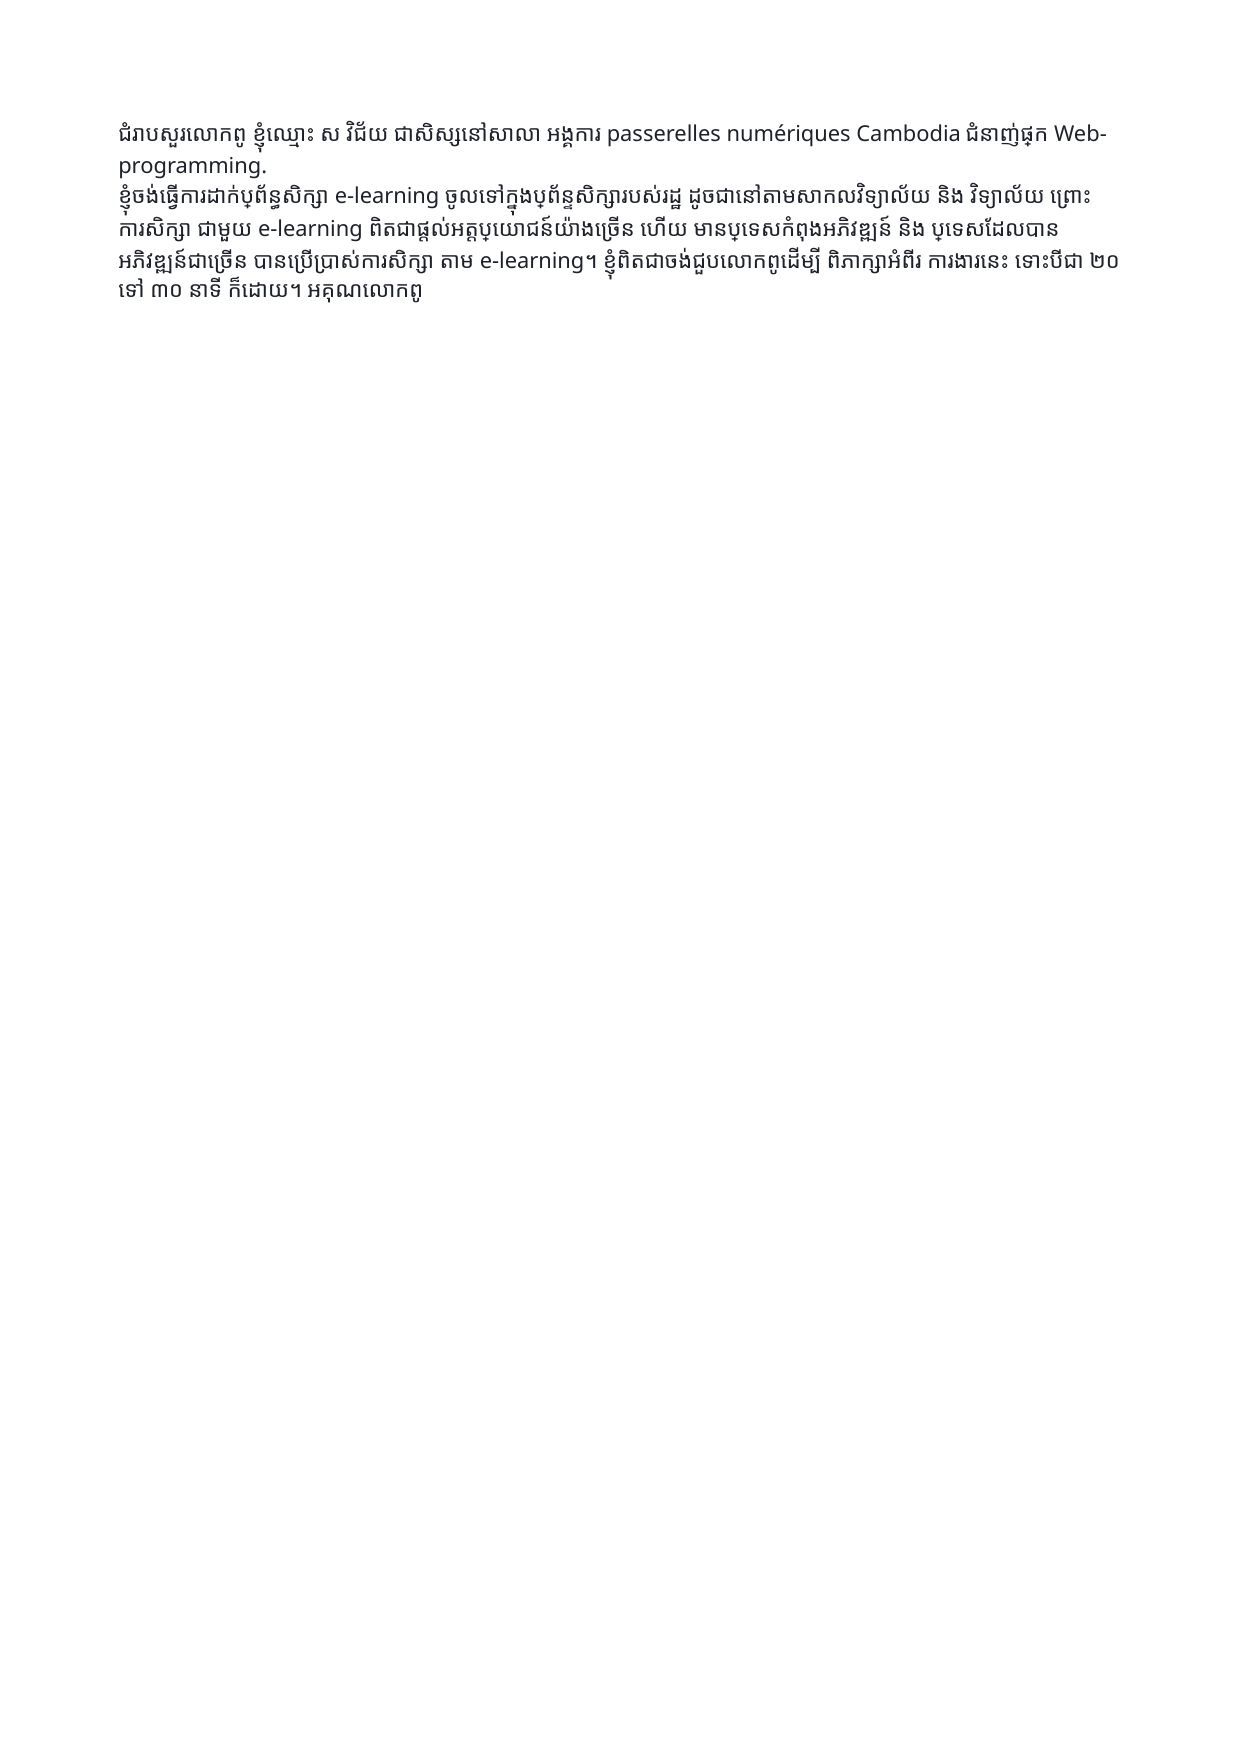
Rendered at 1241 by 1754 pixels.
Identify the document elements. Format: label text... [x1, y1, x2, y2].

text ខ្ញុំចង់ធ្វើការដាក់ប្រព័ន្ធសិក្សា e-learning ចូលទៅក្នុងប្រព័ន្ទសិក្សារបស់រដ្ឋ ដូចជានៅតាមសាកលវិទ្យាល័យ និង​ វិទ្យាល័យ ព្រោះការសិក្សា ជាមួយ e-learning ពិតជាផ្តល់អត្តប្រយោជន៍យ៉ាងច្រើន ហើយ មានប្រទេសកំពុងអភិវឌ្ឍន៍ និង ប្រទេសដែលបានអភិវឌ្ឍន៍ជាច្រើន បានប្រើប្រាស់ការសិក្សា តាម e-learning។ ខ្ញុំពិតជាចង់ជួបលោកពូដើម្បី ពិភាក្សាអំពីរ ការងារនេះ ទោះបីជា ២០ ទៅ ៣០ នាទី ក៏ដោយ។ អគុណលោកពូ [118, 180, 1122, 306]
text ជំរាបសួរលោកពូ ខ្ញុំឈ្មោះ ស វិជ័យ ជាសិស្សនៅសាលា អង្គការ passerelles numériques Cambodiaជំនាញ់ផ្នែក Web-programming. [118, 118, 1122, 180]
text ​ [118, 306, 1122, 325]
